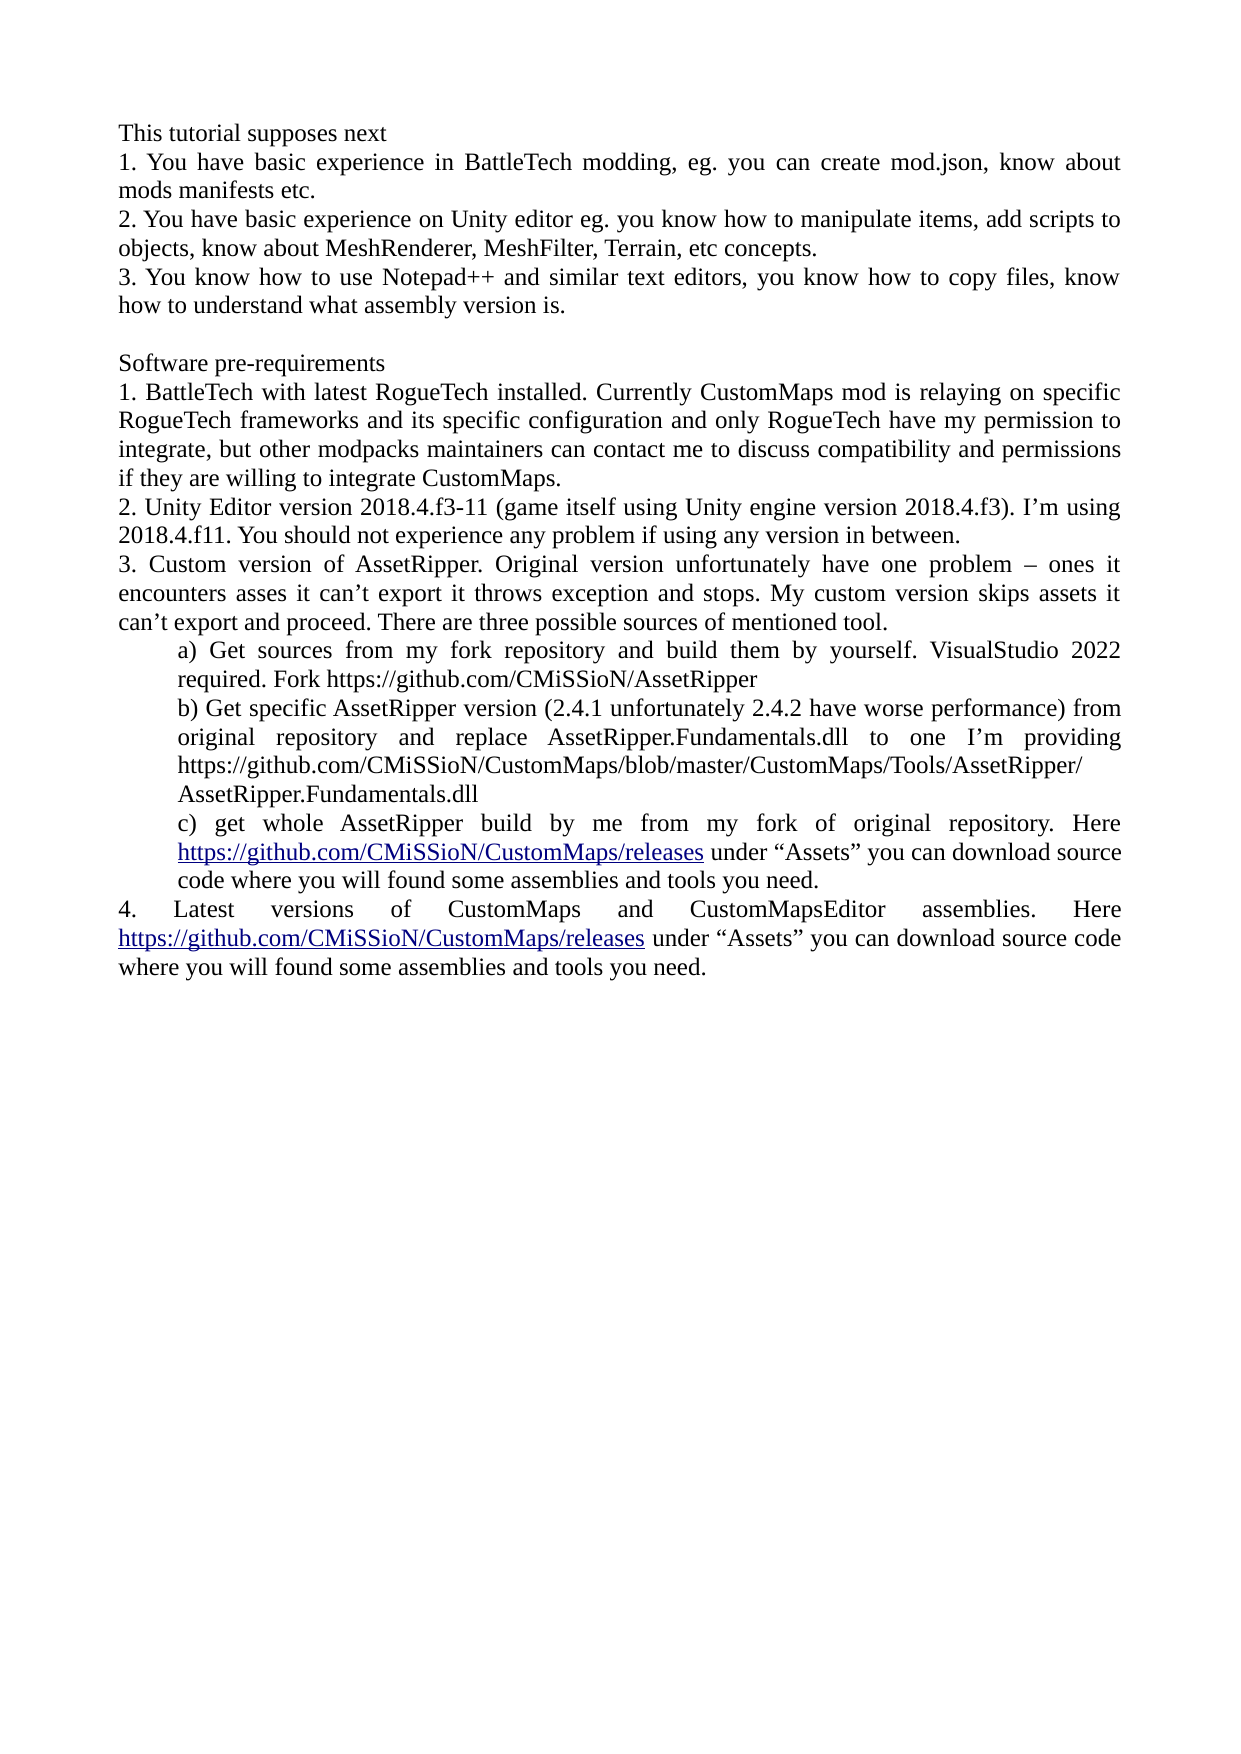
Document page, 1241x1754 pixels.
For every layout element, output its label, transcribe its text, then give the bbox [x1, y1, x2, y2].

text 1. You have basic experience in BattleTech modding, eg. you can create mod.json, know about mods manifests etc. [118, 147, 1122, 204]
text c) get whole AssetRipper build by me from my fork of original repository. Here https://github.com/CMiSSioN/CustomMaps/releases under “Assets” you can download source code where you will found some assemblies and tools you need. [177, 808, 1122, 894]
text This tutorial supposes next [118, 118, 1122, 147]
text 1. BattleTech with latest RogueTech installed. Currently CustomMaps mod is relaying on specific RogueTech frameworks and its specific configuration and only RogueTech have my permission to integrate, but other modpacks maintainers can contact me to discuss compatibility and permissions if they are willing to integrate CustomMaps. [118, 377, 1122, 492]
text 3. Custom version of AssetRipper. Original version unfortunately have one problem – ones it encounters asses it can’t export it throws exception and stops. My custom version skips assets it can’t export and proceed. There are three possible sources of mentioned tool. [118, 549, 1122, 636]
text b) Get specific AssetRipper version (2.4.1 unfortunately 2.4.2 have worse performance) from original repository and replace AssetRipper.Fundamentals.dll to one I’m providing https://github.com/CMiSSioN/CustomMaps/blob/master/CustomMaps/Tools/AssetRipper/AssetRipper.Fundamentals.dll [177, 693, 1122, 808]
text a) Get sources from my fork repository and build them by yourself. VisualStudio 2022 required. Fork https://github.com/CMiSSioN/AssetRipper [177, 636, 1122, 693]
text Software pre-requirements [118, 348, 1122, 377]
text 3. You know how to use Notepad++ and similar text editors, you know how to copy files, know how to understand what assembly version is. [118, 262, 1122, 319]
text 2. Unity Editor version 2018.4.f3-11 (game itself using Unity engine version 2018.4.f3). I’m using 2018.4.f11. You should not experience any problem if using any version in between. [118, 492, 1122, 549]
text 2. You have basic experience on Unity editor eg. you know how to manipulate items, add scripts to objects, know about MeshRenderer, MeshFilter, Terrain, etc concepts. [118, 204, 1122, 262]
text 4. Latest versions of CustomMaps and CustomMapsEditor assemblies. Here https://github.com/CMiSSioN/CustomMaps/releases under “Assets” you can download source code where you will found some assemblies and tools you need. [118, 894, 1122, 981]
